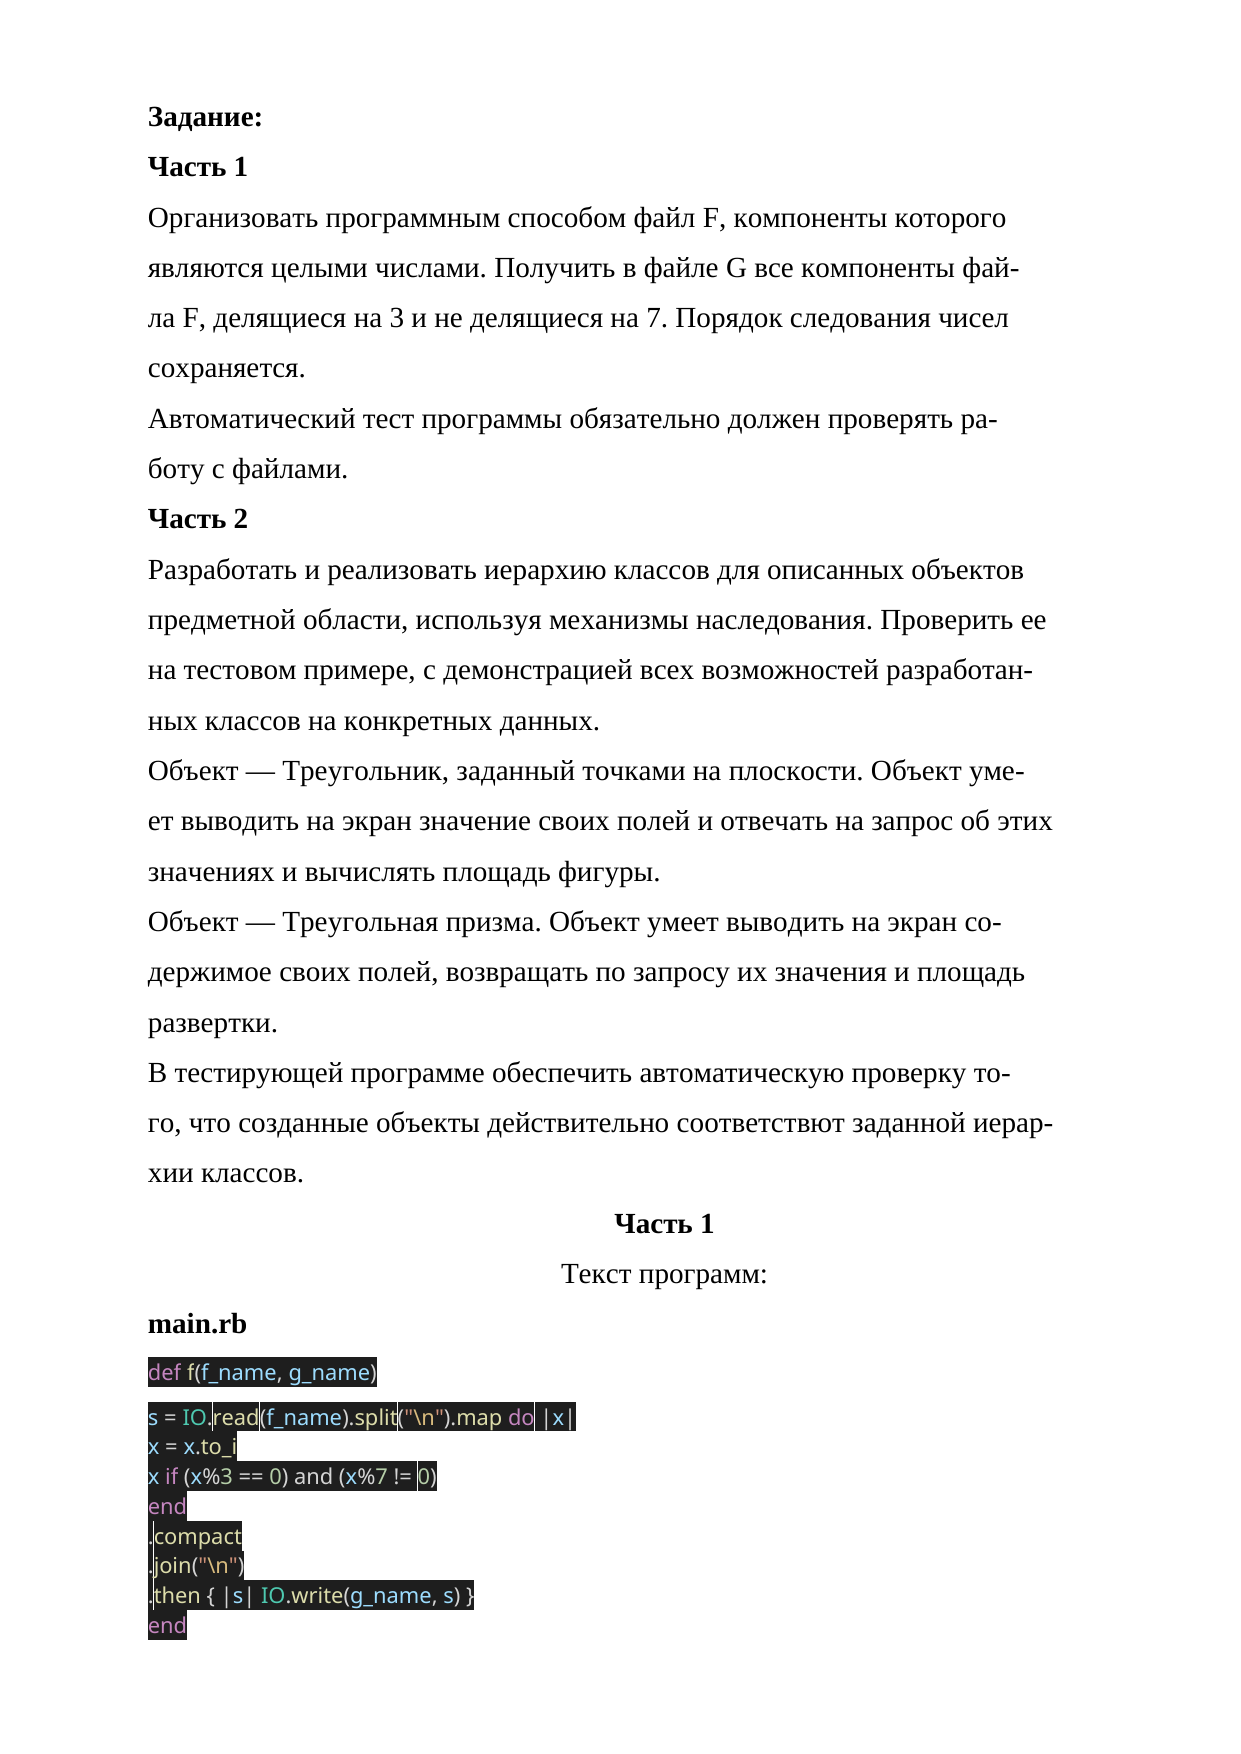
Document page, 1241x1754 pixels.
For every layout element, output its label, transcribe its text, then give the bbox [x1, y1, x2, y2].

text .then { |s| IO.write(g_name, s) } [148, 1580, 1181, 1610]
text ет выводить на экран значение своих полей и отвечать на запрос об этих [148, 803, 1181, 837]
text на тестовом примере, с демонстрацией всех возможностей разработан- [148, 652, 1181, 686]
text Автоматический тест программы обязательно должен проверять ра- [148, 401, 1181, 434]
text Разработать и реализовать иерархию классов для описанных объектов [148, 552, 1181, 585]
text являются целыми числами. Получить в файле G все компоненты фай- [148, 250, 1181, 283]
text сохраняется. [148, 351, 1181, 384]
text го, что созданные объекты действительно соответствют заданной иерар- [148, 1105, 1181, 1139]
text def f(f_name, g_name) [148, 1357, 1181, 1387]
text Часть 2 [148, 502, 1181, 535]
text .join("\n") [148, 1551, 1181, 1580]
text предметной области, используя механизмы наследования. Проверить ее [148, 602, 1181, 636]
text Часть 1 [148, 149, 1181, 183]
text x = x.to_i [148, 1431, 1181, 1461]
text main.rb [148, 1307, 1181, 1340]
text Часть 1 [148, 1206, 1181, 1239]
text В тестирующей программе обеспечить автоматическую проверку то- [148, 1055, 1181, 1088]
text Объект — Треугольная призма. Объект умеет выводить на экран со- [148, 904, 1181, 938]
text Задание: [148, 99, 1181, 133]
text держимое своих полей, возвращать по запросу их значения и площадь [148, 954, 1181, 988]
text Объект — Треугольник, заданный точками на плоскости. Объект уме- [148, 753, 1181, 787]
text развертки. [148, 1005, 1181, 1038]
text .compact [148, 1521, 1181, 1551]
text Организовать программным способом файл F, компоненты которого [148, 200, 1181, 233]
text end [148, 1610, 1181, 1640]
text ла F, делящиеся на 3 и не делящиеся на 7. Порядок следования чисел [148, 300, 1181, 334]
text x if (x%3 == 0) and (x%7 != 0) [148, 1461, 1181, 1491]
text хии классов. [148, 1156, 1181, 1189]
text s = IO.read(f_name).split("\n").map do |x| [148, 1402, 1181, 1431]
text Текст программ: [148, 1256, 1181, 1290]
text боту с файлами. [148, 451, 1181, 485]
text значениях и вычислять площадь фигуры. [148, 854, 1181, 887]
text ных классов на конкретных данных. [148, 703, 1181, 736]
text end [148, 1491, 1181, 1521]
